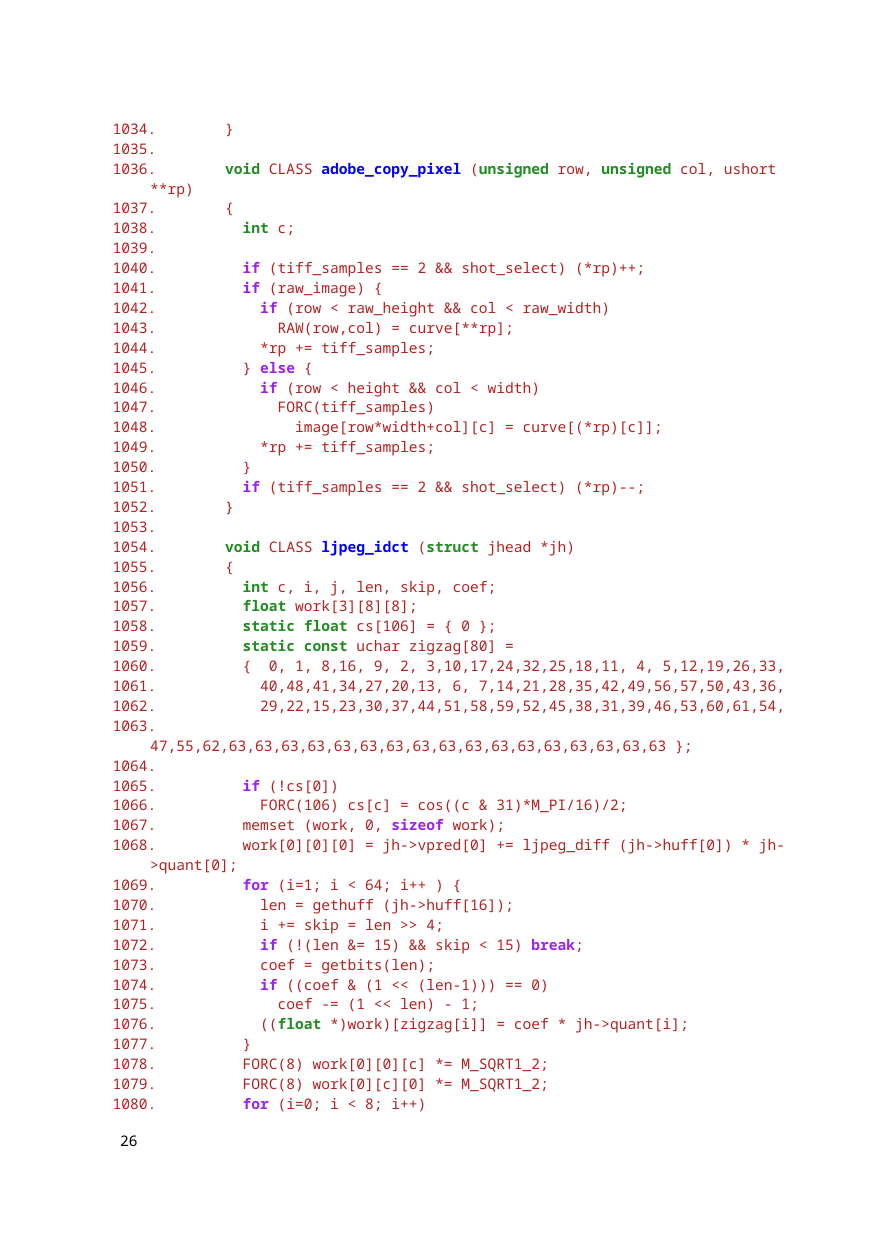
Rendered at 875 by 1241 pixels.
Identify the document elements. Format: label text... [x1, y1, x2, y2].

list void CLASS ljpeg_idct (struct jhead *jh) [112, 537, 799, 556]
list } [112, 119, 799, 139]
list static float cs[106] = { 0 }; [112, 616, 799, 636]
list 29,22,15,23,30,37,44,51,58,59,52,45,38,31,39,46,53,60,61,54, [112, 696, 799, 716]
list *rp += tiff_samples; [112, 437, 799, 457]
list len = gethuff (jh->huff[16]); [112, 895, 799, 914]
list float work[3][8][8]; [112, 596, 799, 616]
list coef = getbits(len); [112, 954, 799, 974]
list if ((coef & (1 << (len-1))) == 0) [112, 974, 799, 994]
list work[0][0][0] = jh->vpred[0] += ljpeg_diff (jh->huff[0]) * jh->quant[0]; [112, 835, 799, 875]
list int c; [112, 218, 799, 238]
list } [112, 497, 799, 517]
list for (i=0; i < 8; i++) [112, 1094, 799, 1113]
list int c, i, j, len, skip, coef; [112, 576, 799, 596]
list if (row < raw_height && col < raw_width) [112, 298, 799, 318]
list FORC(8) work[0][0][c] *= M_SQRT1_2; [112, 1054, 799, 1074]
list { 0, 1, 8,16, 9, 2, 3,10,17,24,32,25,18,11, 4, 5,12,19,26,33, [112, 656, 799, 676]
list if (tiff_samples == 2 && shot_select) (*rp)++; [112, 258, 799, 278]
list RAW(row,col) = curve[**rp]; [112, 318, 799, 338]
list 40,48,41,34,27,20,13, 6, 7,14,21,28,35,42,49,56,57,50,43,36, [112, 676, 799, 696]
list { [112, 556, 799, 576]
list if (!cs[0]) [112, 775, 799, 795]
list *rp += tiff_samples; [112, 338, 799, 357]
list FORC(106) cs[c] = cos((c & 31)*M_PI/16)/2; [112, 795, 799, 815]
list if (row < height && col < width) [112, 377, 799, 397]
list static const uchar zigzag[80] = [112, 636, 799, 656]
list for (i=1; i < 64; i++ ) { [112, 875, 799, 895]
list coef -= (1 << len) - 1; [112, 994, 799, 1014]
list ((float *)work)[zigzag[i]] = coef * jh->quant[i]; [112, 1014, 799, 1034]
list if (raw_image) { [112, 278, 799, 298]
list memset (work, 0, sizeof work); [112, 815, 799, 835]
list image[row*width+col][c] = curve[(*rp)[c]]; [112, 417, 799, 437]
list void CLASS adobe_copy_pixel (unsigned row, unsigned col, ushort **rp) [112, 158, 799, 198]
list if (!(len &= 15) && skip < 15) break; [112, 934, 799, 954]
list } [112, 1034, 799, 1054]
list FORC(tiff_samples) [112, 397, 799, 417]
list if (tiff_samples == 2 && shot_select) (*rp)--; [112, 477, 799, 497]
list 47,55,62,63,63,63,63,63,63,63,63,63,63,63,63,63,63,63,63,63 }; [112, 716, 799, 755]
list } else { [112, 357, 799, 377]
list FORC(8) work[0][c][0] *= M_SQRT1_2; [112, 1074, 799, 1094]
list { [112, 198, 799, 218]
list } [112, 457, 799, 477]
list i += skip = len >> 4; [112, 914, 799, 934]
